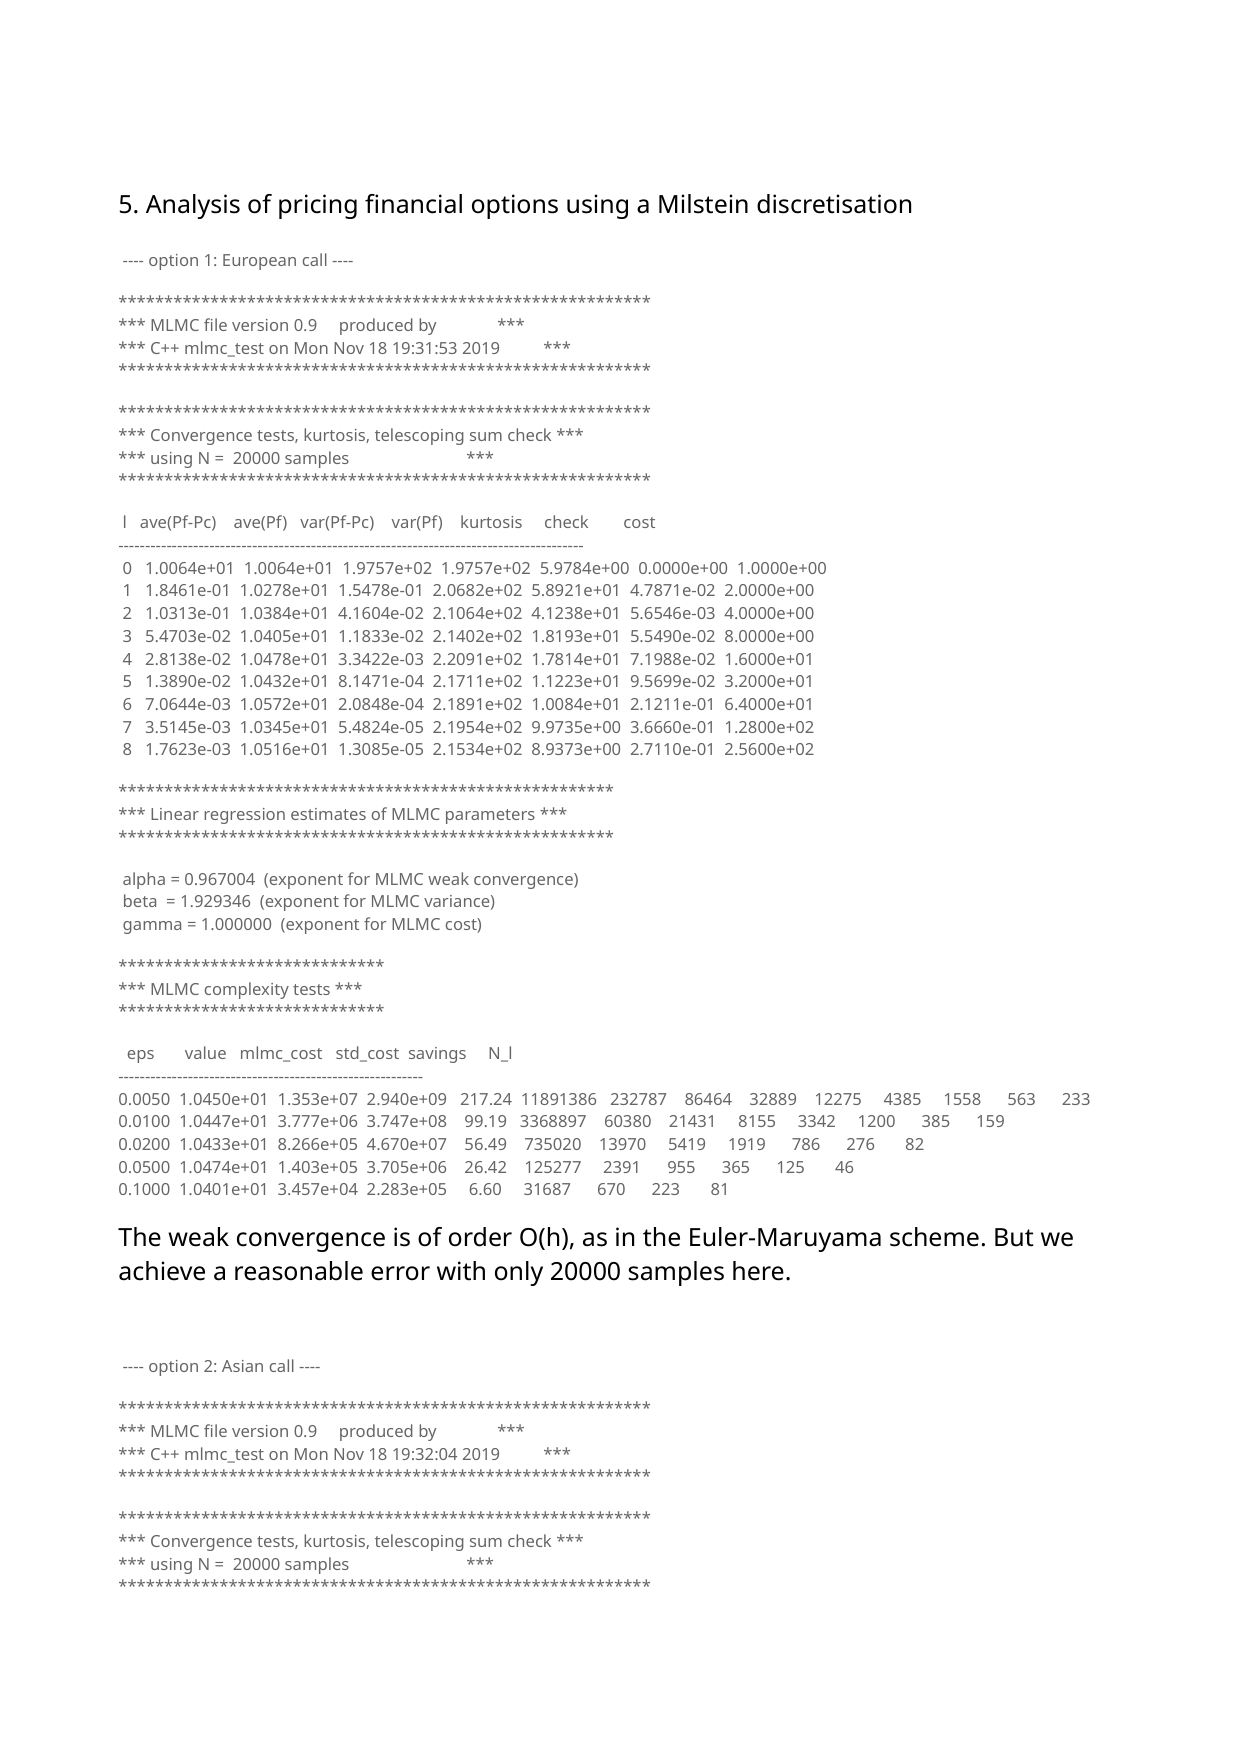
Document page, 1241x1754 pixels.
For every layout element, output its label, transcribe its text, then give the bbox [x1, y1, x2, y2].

text 0.0500 1.0474e+01 1.403e+05 3.705e+06 26.42 125277 2391 955 365 125 46 [118, 1155, 1122, 1178]
text 3 5.4703e-02 1.0405e+01 1.1833e-02 2.1402e+02 1.8193e+01 5.5490e-02 8.0000e+00 [118, 624, 1122, 647]
text eps value mlmc_cost std_cost savings N_l [118, 1042, 1122, 1064]
text ****************************************************** [118, 825, 1122, 848]
text ***************************** [118, 1000, 1122, 1023]
text 0.0100 1.0447e+01 3.777e+06 3.747e+08 99.19 3368897 60380 21431 8155 3342 1200 385 159 [118, 1110, 1122, 1133]
text alpha = 0.967004 (exponent for MLMC weak convergence) [118, 867, 1122, 890]
text 1 1.8461e-01 1.0278e+01 1.5478e-01 2.0682e+02 5.8921e+01 4.7871e-02 2.0000e+00 [118, 579, 1122, 602]
text 0.0200 1.0433e+01 8.266e+05 4.670e+07 56.49 735020 13970 5419 1919 786 276 82 [118, 1133, 1122, 1155]
text 0.0050 1.0450e+01 1.353e+07 2.940e+09 217.24 11891386 232787 86464 32889 12275 4385 1558 563 233 [118, 1087, 1122, 1110]
text *** using N = 20000 samples *** [118, 1552, 1122, 1575]
text 4 2.8138e-02 1.0478e+01 3.3422e-03 2.2091e+02 1.7814e+01 7.1988e-02 1.6000e+01 [118, 647, 1122, 670]
text 0 1.0064e+01 1.0064e+01 1.9757e+02 1.9757e+02 5.9784e+00 0.0000e+00 1.0000e+00 [118, 556, 1122, 579]
text ********************************************************** [118, 359, 1122, 382]
text *** MLMC complexity tests *** [118, 977, 1122, 1000]
text *** using N = 20000 samples *** [118, 446, 1122, 469]
text ********************************************************** [118, 1465, 1122, 1488]
text gamma = 1.000000 (exponent for MLMC cost) [118, 913, 1122, 935]
text *** C++ mlmc_test on Mon Nov 18 19:31:53 2019 *** [118, 336, 1122, 359]
text ********************************************************** [118, 1575, 1122, 1598]
text 7 3.5145e-03 1.0345e+01 5.4824e-05 2.1954e+02 9.9735e+00 3.6660e-01 1.2800e+02 [118, 715, 1122, 738]
text 8 1.7623e-03 1.0516e+01 1.3085e-05 2.1534e+02 8.9373e+00 2.7110e-01 2.5600e+02 [118, 738, 1122, 761]
text 6 7.0644e-03 1.0572e+01 2.0848e-04 2.1891e+02 1.0084e+01 2.1211e-01 6.4000e+01 [118, 693, 1122, 715]
text ---- option 1: European call ---- [118, 249, 1122, 272]
text *** Convergence tests, kurtosis, telescoping sum check *** [118, 1530, 1122, 1552]
text *** Linear regression estimates of MLMC parameters *** [118, 803, 1122, 825]
text 5 1.3890e-02 1.0432e+01 8.1471e-04 2.1711e+02 1.1223e+01 9.5699e-02 3.2000e+01 [118, 670, 1122, 693]
text 0.1000 1.0401e+01 3.457e+04 2.283e+05 6.60 31687 670 223 81 [118, 1178, 1122, 1201]
text *** MLMC file version 0.9 produced by *** [118, 314, 1122, 336]
text ---- option 2: Asian call ---- [118, 1355, 1122, 1378]
text ********************************************************** [118, 469, 1122, 492]
text The weak convergence is of order O(h), as in the Euler-Maruyama scheme. But we achieve a reasonable error with only 20000 samples here. [118, 1220, 1122, 1288]
text ***************************** [118, 954, 1122, 977]
text ****************************************************** [118, 780, 1122, 803]
text --------------------------------------------------------- [118, 1064, 1122, 1087]
text 5. Analysis of pricing financial options using a Milstein discretisation [118, 186, 1122, 220]
text ********************************************************** [118, 401, 1122, 424]
text beta = 1.929346 (exponent for MLMC variance) [118, 890, 1122, 913]
text *** MLMC file version 0.9 produced by *** [118, 1420, 1122, 1442]
text ********************************************************** [118, 1507, 1122, 1530]
text 2 1.0313e-01 1.0384e+01 4.1604e-02 2.1064e+02 4.1238e+01 5.6546e-03 4.0000e+00 [118, 602, 1122, 624]
text ********************************************************** [118, 1397, 1122, 1420]
text *** C++ mlmc_test on Mon Nov 18 19:32:04 2019 *** [118, 1442, 1122, 1465]
text --------------------------------------------------------------------------------------- [118, 534, 1122, 556]
text *** Convergence tests, kurtosis, telescoping sum check *** [118, 424, 1122, 446]
text ********************************************************** [118, 291, 1122, 314]
text l ave(Pf-Pc) ave(Pf) var(Pf-Pc) var(Pf) kurtosis check cost [118, 511, 1122, 534]
